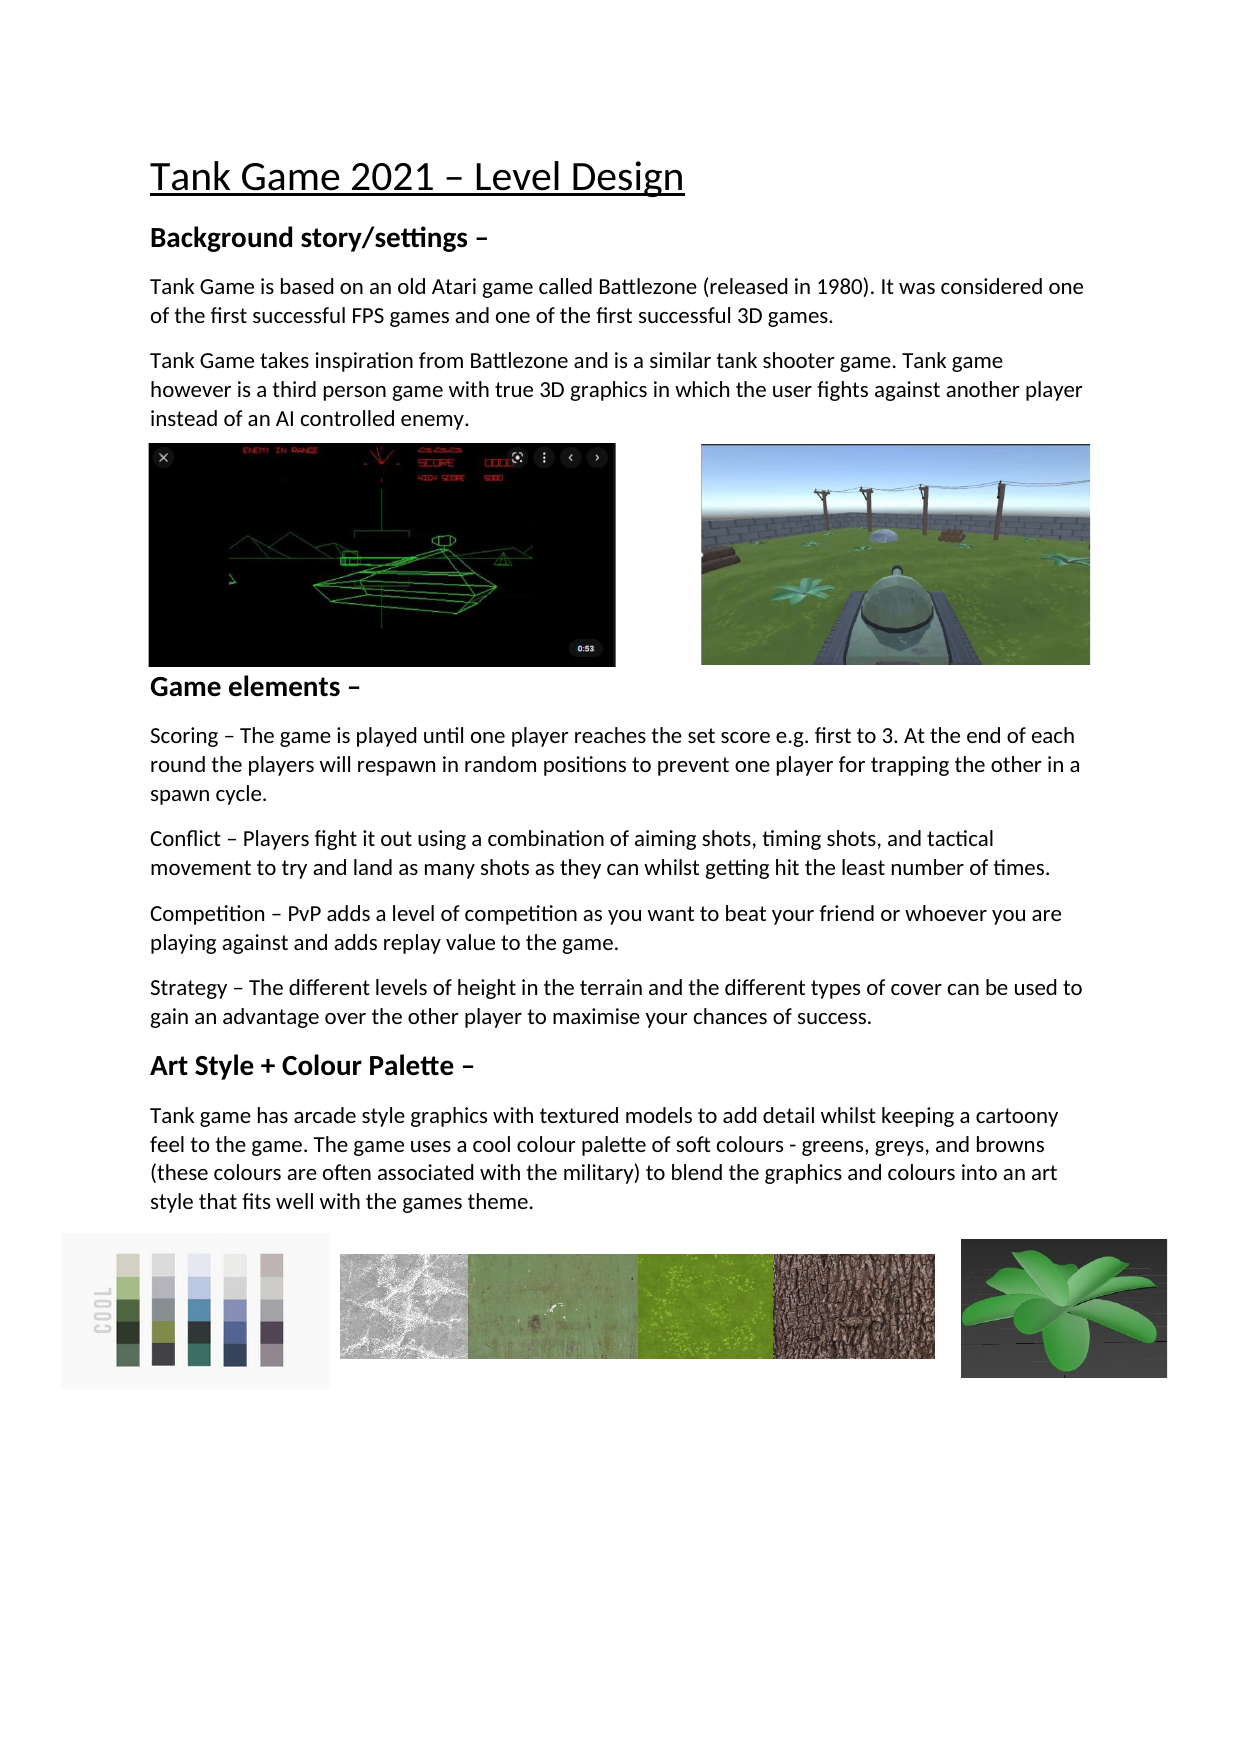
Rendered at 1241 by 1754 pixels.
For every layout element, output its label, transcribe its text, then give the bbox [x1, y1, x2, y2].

text Game elements – [150, 450, 1090, 703]
text Conflict – Players fight it out using a combination of aiming shots, timing shots, and tactical movement to try and land as many shots as they can whilst getting hit the least number of times. [150, 824, 1090, 881]
text Tank game has arcade style graphics with textured models to add detail whilst keeping a cartoony feel to the game. The game uses a cool colour palette of soft colours - greens, greys, and browns (these colours are often associated with the military) to blend the graphics and colours into an art style that fits well with the games theme. [150, 1101, 1090, 1215]
text Tank Game takes inspiration from Battlezone and is a similar tank shooter game. Tank game however is a third person game with true 3D graphics in which the user fights against another player instead of an AI controlled enemy. [150, 347, 1090, 432]
text Scoring – The game is played until one player reaches the set score e.g. first to 3. At the end of each round the players will respawn in random positions to prevent one player for trapping the other in a spawn cycle. [150, 721, 1090, 807]
text Tank Game 2021 – Level Design [150, 150, 1090, 201]
text Strategy – The different levels of height in the terrain and the different types of cover can be used to gain an advantage over the other player to maximise your chances of success. [150, 973, 1090, 1030]
text Tank Game is based on an old Atari game called Battlezone (released in 1980). It was considered one of the first successful FPS games and one of the first successful 3D games. [150, 272, 1090, 329]
text Background story/settings – [150, 219, 1090, 254]
text Art Style + Colour Palette – [150, 1047, 1090, 1083]
text Competition – PvP adds a level of competition as you want to beat your friend or whoever you are playing against and adds replay value to the game. [150, 899, 1090, 956]
